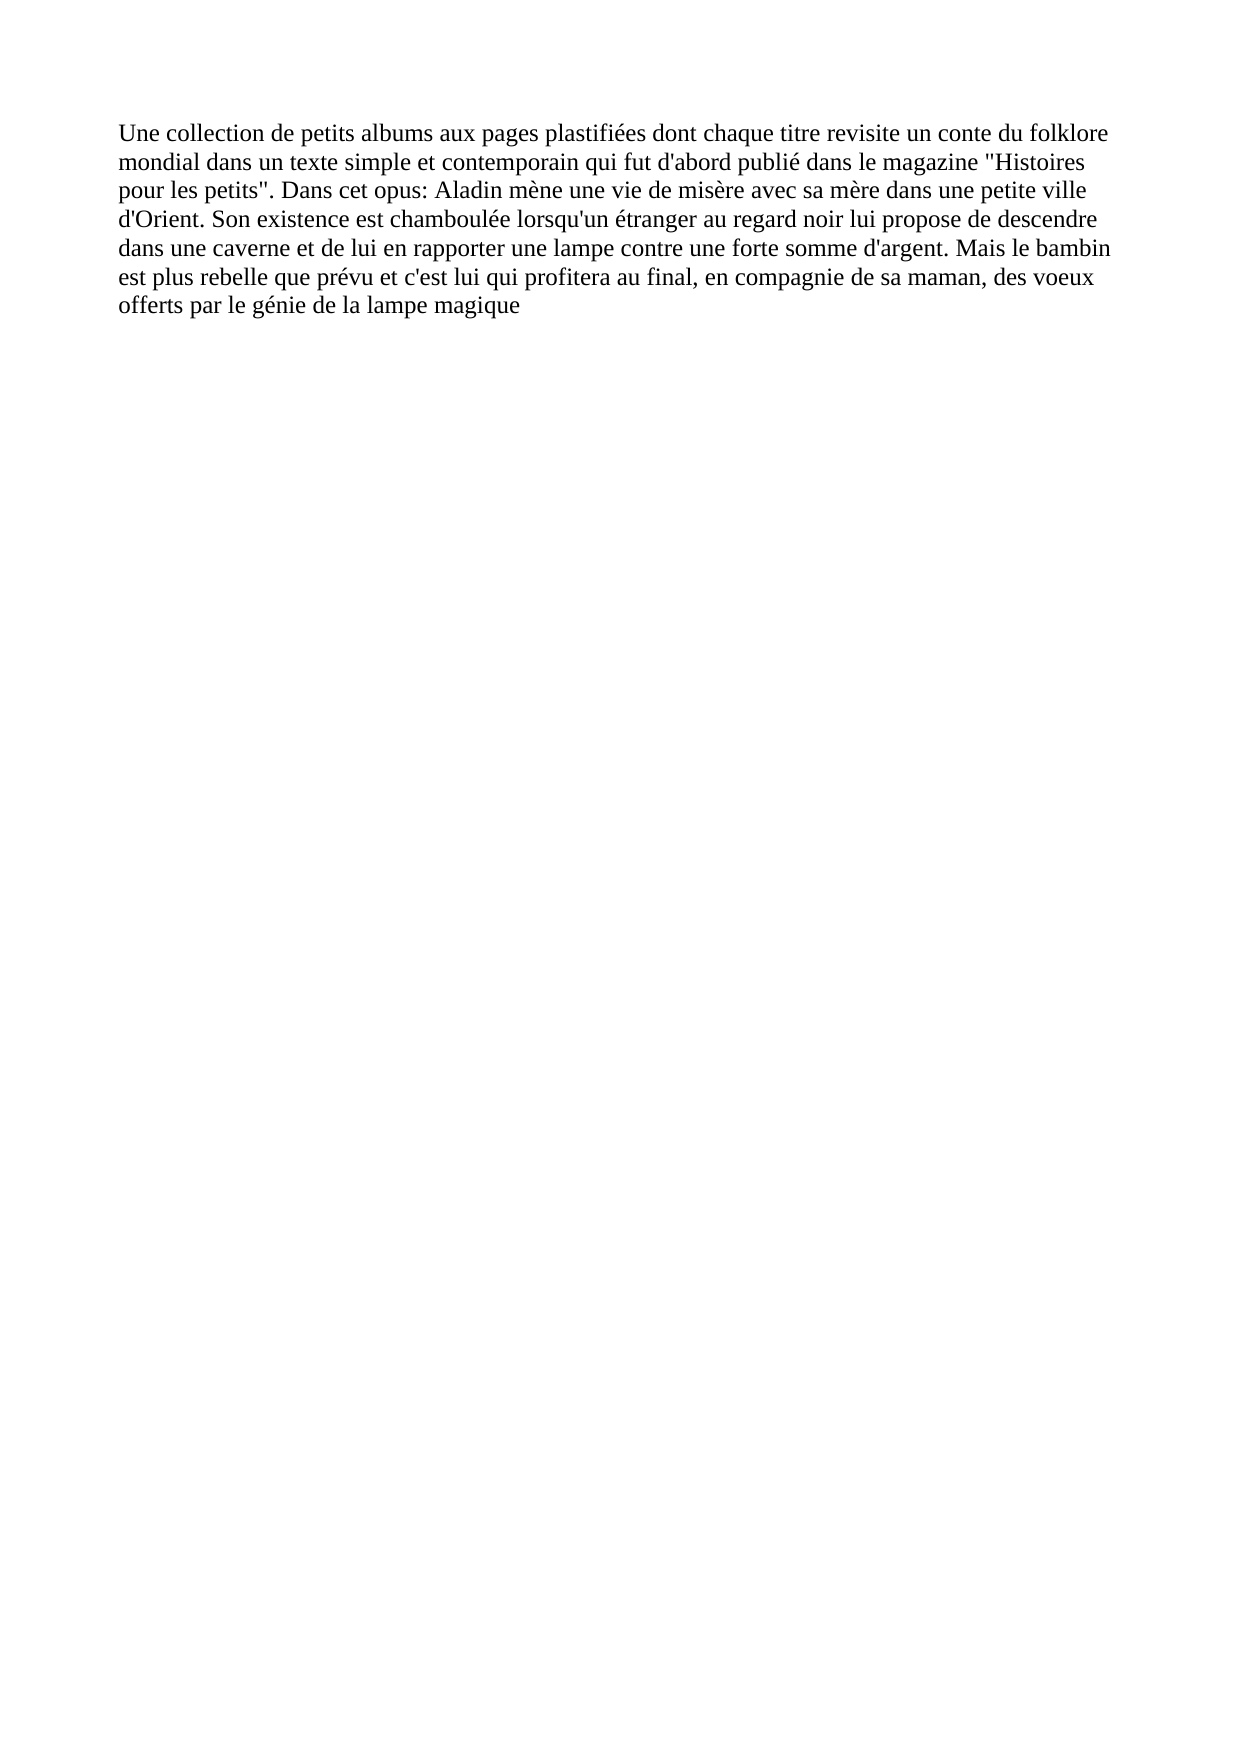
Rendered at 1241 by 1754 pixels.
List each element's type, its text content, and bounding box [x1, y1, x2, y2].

text Une collection de petits albums aux pages plastifiées dont chaque titre revisite un conte du folklore mondial dans un texte simple et contemporain qui fut d'abord publié dans le magazine "Histoires pour les petits". Dans cet opus: Aladin mène une vie de misère avec sa mère dans une petite ville d'Orient. Son existence est chamboulée lorsqu'un étranger au regard noir lui propose de descendre dans une caverne et de lui en rapporter une lampe contre une forte somme d'argent. Mais le bambin est plus rebelle que prévu et c'est lui qui profitera au final, en compagnie de sa maman, des voeux offerts par le génie de la lampe magique [118, 118, 1122, 319]
